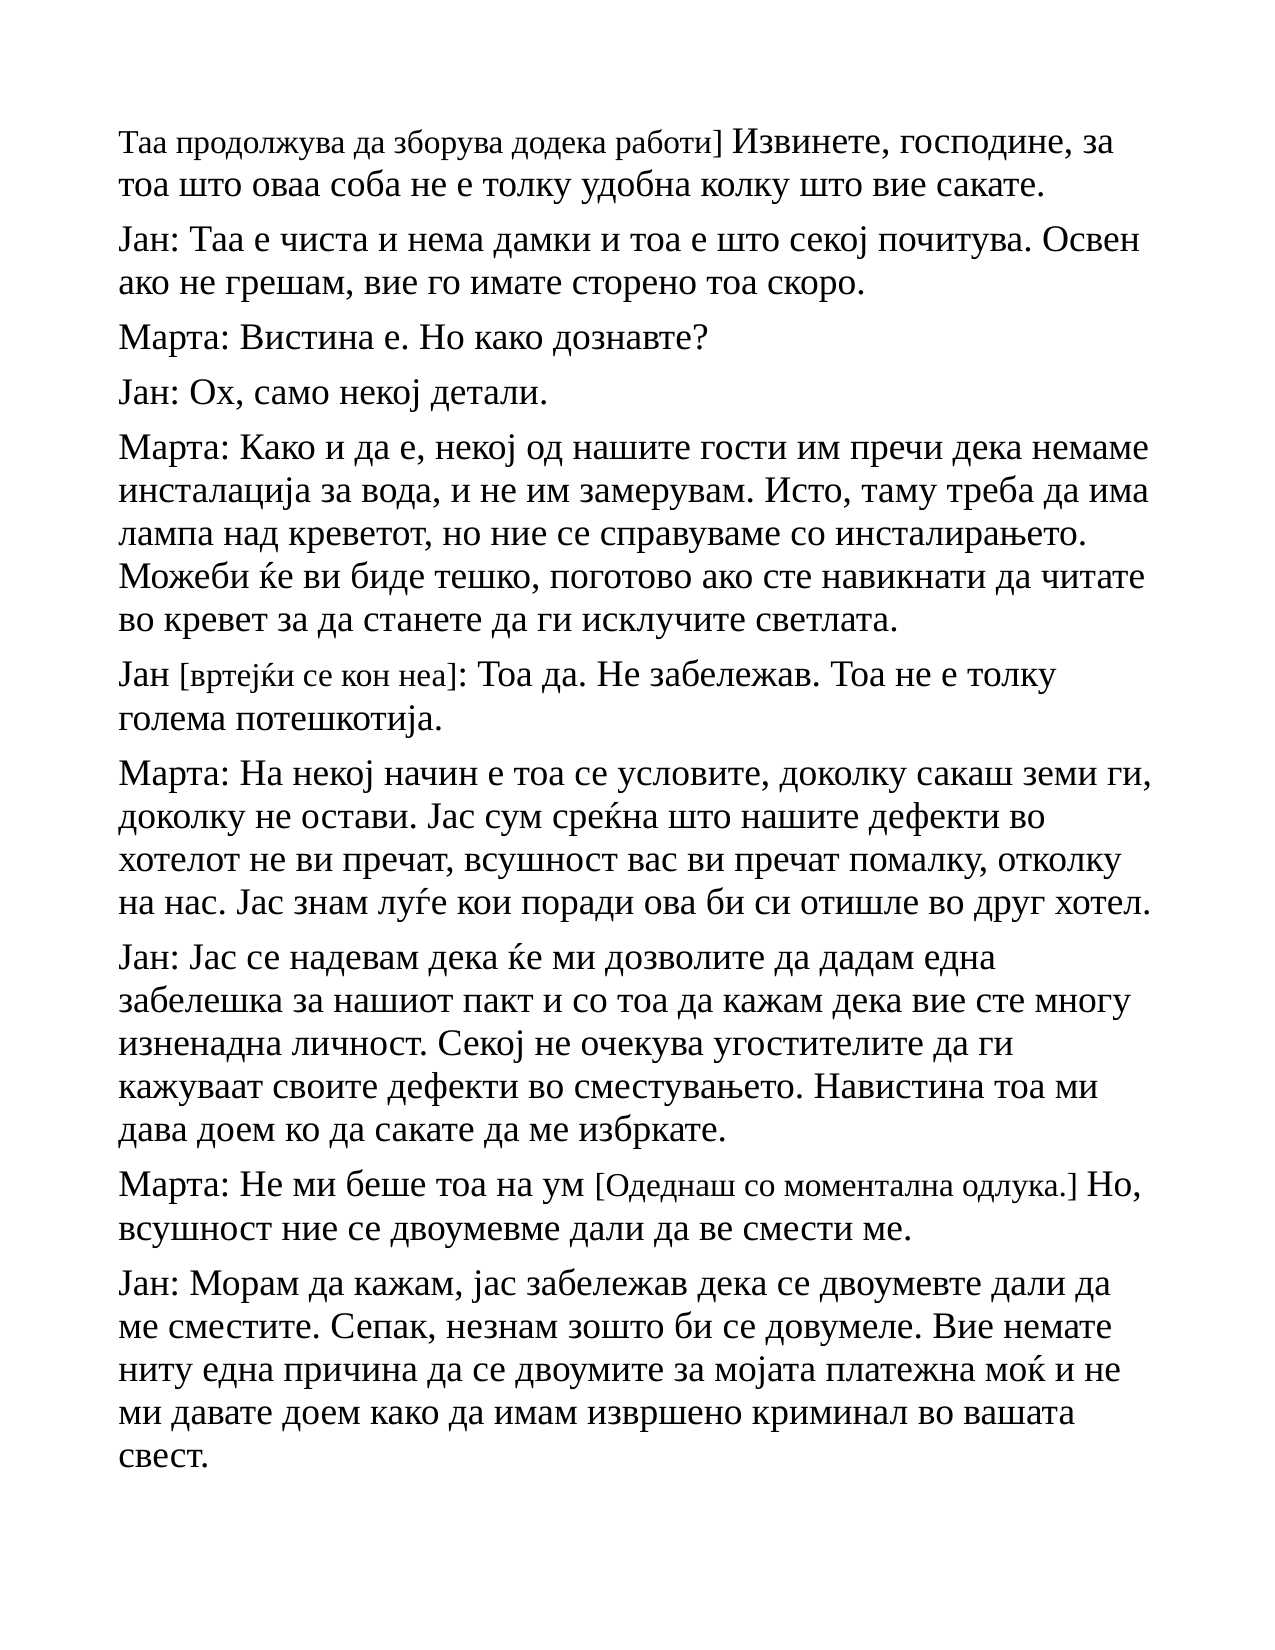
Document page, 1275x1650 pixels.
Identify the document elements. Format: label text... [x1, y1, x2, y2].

text Јан: Јас се надевам дека ќе ми дозволите да дадам една забелешка за нашиот пакт и со тоа да кажам дека вие сте многу изненадна личност. Секој не очекува угостителите да ги кажуваат своите дефекти во сместувањето. Навистина тоа ми дава доем ко да сакате да ме избркате. [118, 934, 1157, 1150]
text Јан: Ох, само некој детали. [118, 369, 1157, 412]
text Таа продолжува да зборува додека работи] Извинете, господине, за тоа што оваа соба не е толку удобна колку што вие сакате. [118, 118, 1157, 204]
text Марта: Вистина е. Но како дознавте? [118, 314, 1157, 357]
text Марта: Не ми беше тоа на ум [Одеднаш со моментална одлука.] Но, всушност ние се двоумевме дали да ве смести ме. [118, 1162, 1157, 1248]
text Јан: Морам да кажам, јас забележав дека се двоумевте дали да ме сместите. Сепак, незнам зошто би се довумеле. Вие немате ниту една причина да се двоумите за мојата платежна моќ и не ми давате доем како да имам извршено криминал во вашата свест. [118, 1260, 1157, 1476]
text Јан: Таа е чиста и нема дамки и тоа е што секој почитува. Освен ако не грешам, вие го имате сторено тоа скоро. [118, 216, 1157, 302]
text Марта: На некој начин е тоа се условите, доколку сакаш земи ги, доколку не остави. Јас сум среќна што нашите дефекти во хотелот не ви пречат, всушност вас ви пречат помалку, отколку на нас. Јас знам луѓе кои поради ова би си отишле во друг хотел. [118, 750, 1157, 922]
text Марта: Како и да е, некој од нашите гости им пречи дека немаме инсталација за вода, и не им замерувам. Исто, таму треба да има лампа над креветот, но ние се справуваме со инсталирањето. Можеби ќе ви биде тешко, поготово ако сте навикнати да читате во кревет за да станете да ги исклучите светлата. [118, 424, 1157, 640]
text Јан [вртејќи се кон неа]: Тоа да. Не забележав. Тоа не е толку голема потешкотија. [118, 652, 1157, 738]
